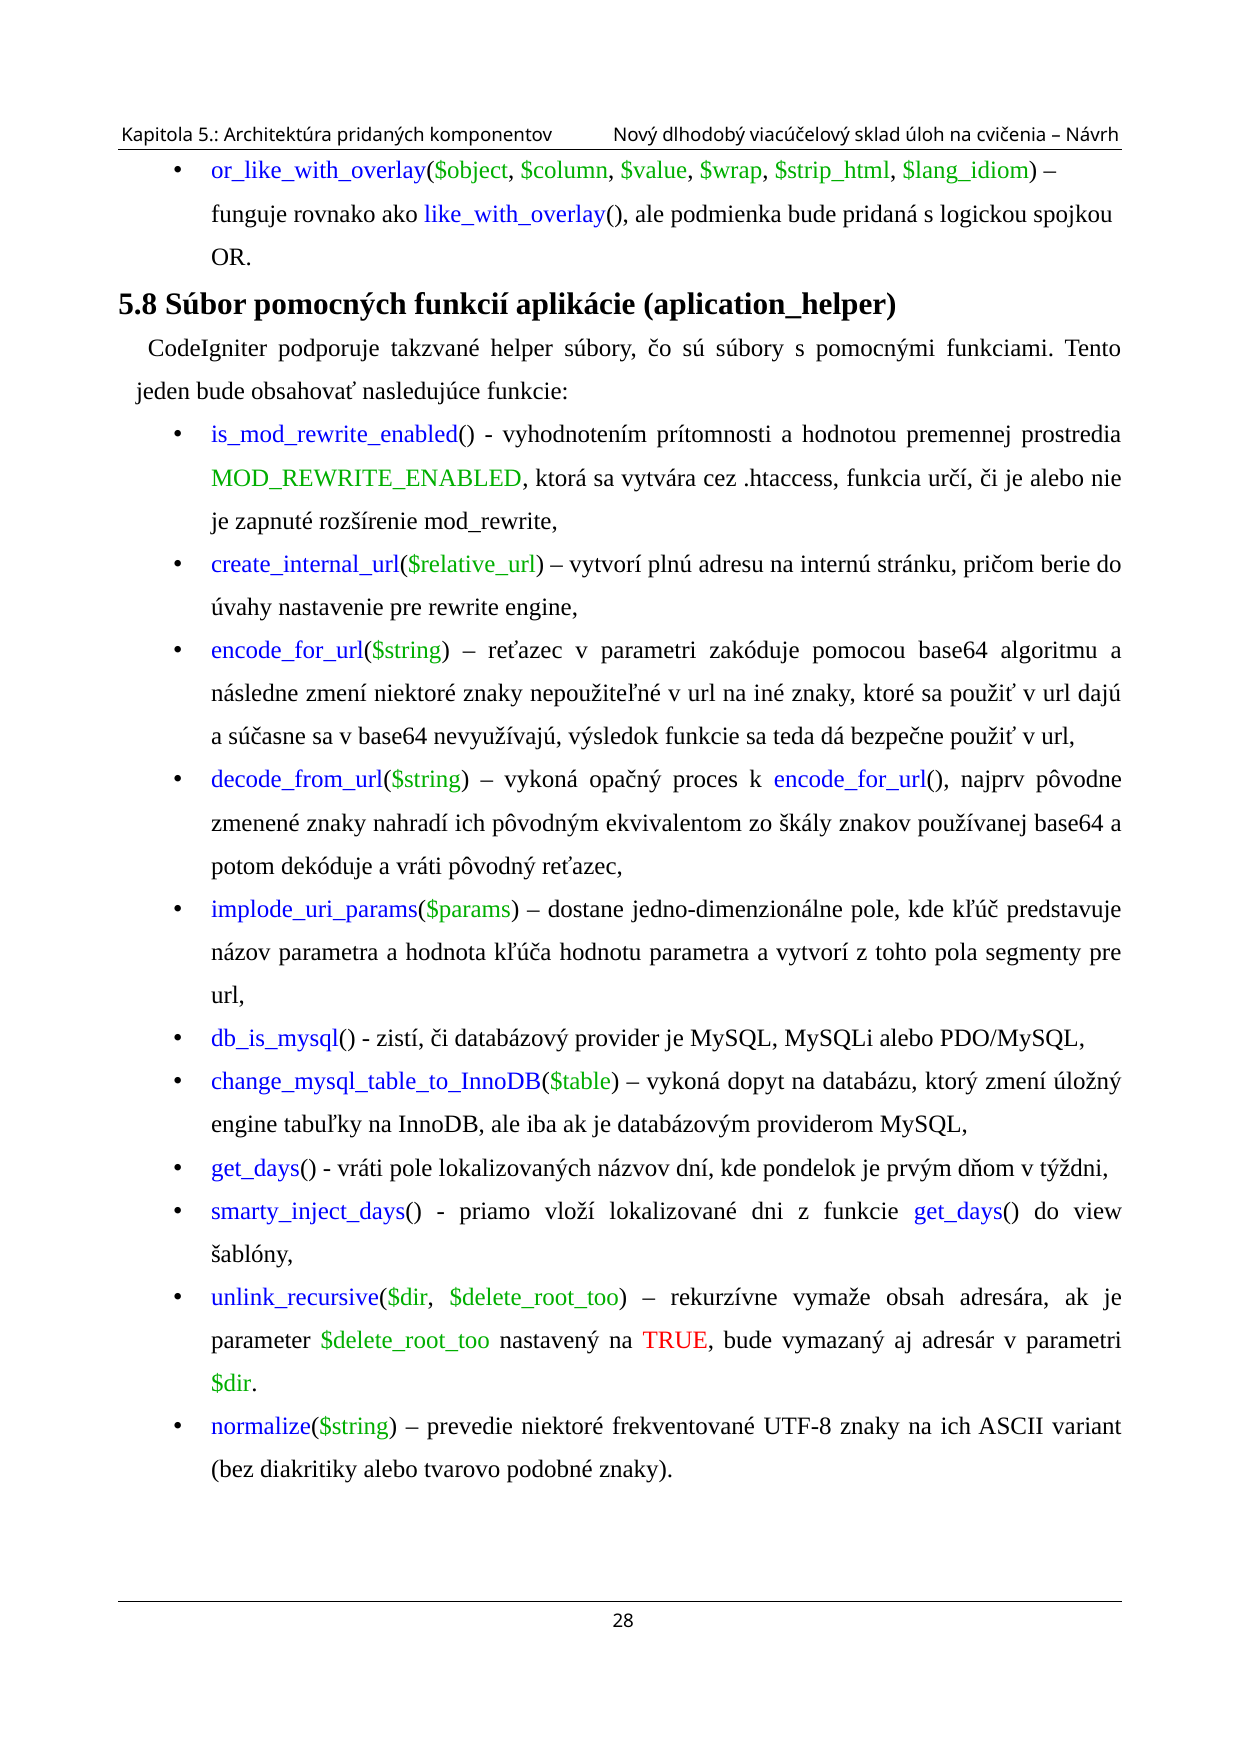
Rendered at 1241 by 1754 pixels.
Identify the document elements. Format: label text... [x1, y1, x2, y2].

list change_mysql_table_to_InnoDB($table) – vykoná dopyt na databázu, ktorý zmení úložný engine tabuľky na InnoDB, ale iba ak je databázovým providerom MySQL, [173, 1066, 1122, 1138]
list or_like_with_overlay($object, $column, $value, $wrap, $strip_html, $lang_idiom) – funguje rovnako ako like_with_overlay(), ale podmienka bude pridaná s logickou spojkou OR. [173, 156, 1122, 271]
list encode_for_url($string) – reťazec v parametri zakóduje pomocou base64 algoritmu a následne zmení niektoré znaky nepoužiteľné v url na iné znaky, ktoré sa použiť v url dajú a súčasne sa v base64 nevyužívajú, výsledok funkcie sa teda dá bezpečne použiť v url, [173, 635, 1122, 750]
list unlink_recursive($dir, $delete_root_too) – rekurzívne vymaže obsah adresára, ak je parameter $delete_root_too nastavený na TRUE, bude vymazaný aj adresár v parametri $dir. [173, 1282, 1122, 1397]
list create_internal_url($relative_url) – vytvorí plnú adresu na internú stránku, pričom berie do úvahy nastavenie pre rewrite engine, [173, 549, 1122, 621]
list is_mod_rewrite_enabled() - vyhodnotením prítomnosti a hodnotou premennej prostredia MOD_REWRITE_ENABLED, ktorá sa vytvára cez .htaccess, funkcia určí, či je alebo nie je zapnuté rozšírenie mod_rewrite, [173, 419, 1122, 534]
list decode_from_url($string) – vykoná opačný proces k encode_for_url(), najprv pôvodne zmenené znaky nahradí ich pôvodným ekvivalentom zo škály znakov používanej base64 a potom dekóduje a vráti pôvodný reťazec, [173, 764, 1122, 879]
list smarty_inject_days() - priamo vloží lokalizované dni z funkcie get_days() do view šablóny, [173, 1196, 1122, 1268]
subtitle Súbor pomocných funkcií aplikácie (aplication_helper) [118, 285, 1122, 321]
list db_is_mysql() - zistí, či databázový provider je MySQL, MySQLi alebo PDO/MySQL, [173, 1023, 1122, 1052]
list get_days() - vráti pole lokalizovaných názvov dní, kde pondelok je prvým dňom v týždni, [173, 1153, 1122, 1181]
list normalize($string) – prevedie niektoré frekventované UTF-8 znaky na ich ASCII variant (bez diakritiky alebo tvarovo podobné znaky). [173, 1411, 1122, 1483]
list implode_uri_params($params) – dostane jedno-dimenzionálne pole, kde kľúč predstavuje názov parametra a hodnota kľúča hodnotu parametra a vytvorí z tohto pola segmenty pre url, [173, 894, 1122, 1009]
text CodeIgniter podporuje takzvané helper súbory, čo sú súbory s pomocnými funkciami. Tento jeden bude obsahovať nasledujúce funkcie: [136, 333, 1122, 405]
